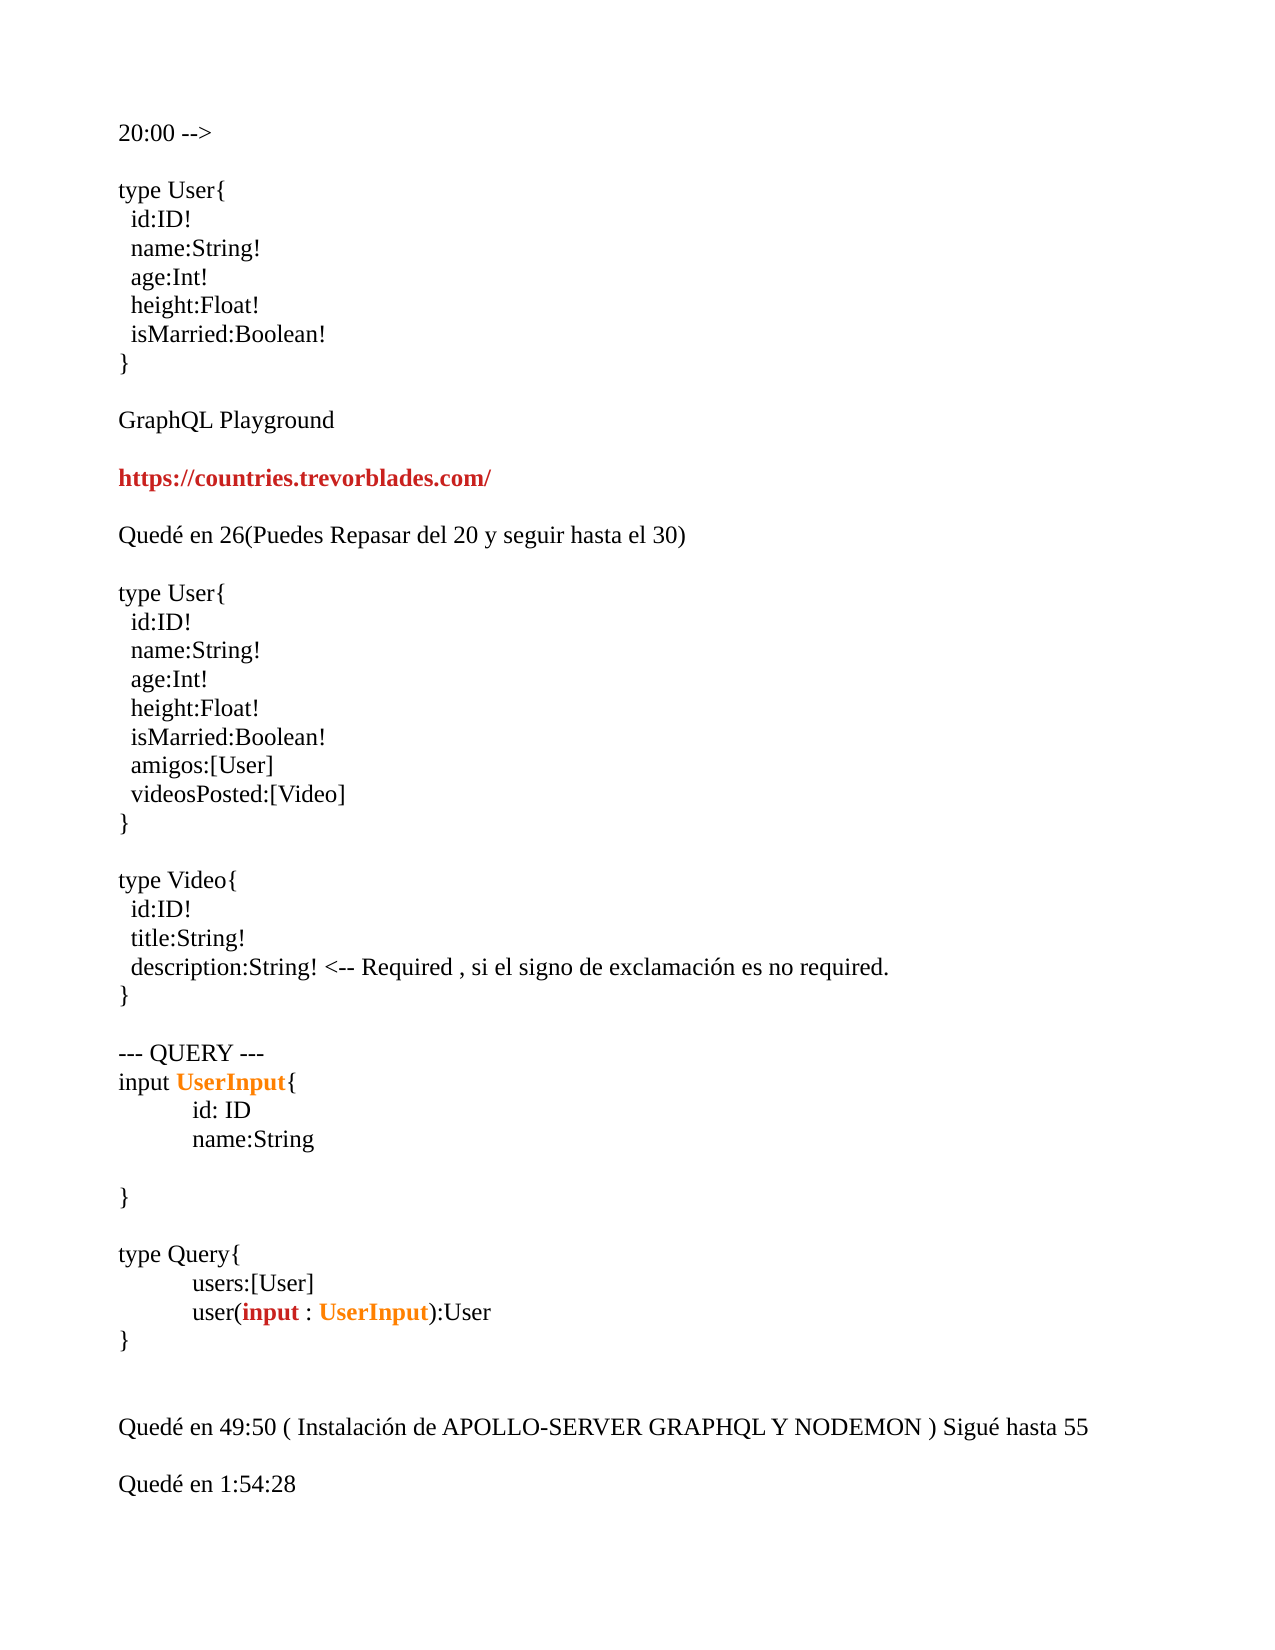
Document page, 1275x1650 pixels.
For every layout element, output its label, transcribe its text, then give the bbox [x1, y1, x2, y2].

text type Video{ [118, 866, 1157, 894]
text videosPosted:[Video] [118, 779, 1157, 808]
text isMarried:Boolean! [118, 319, 1157, 348]
text title:String! [118, 923, 1157, 952]
text user(input : UserInput):User [118, 1297, 1157, 1326]
text users:[User] [118, 1268, 1157, 1297]
text id:ID! [118, 894, 1157, 923]
text type User{ [118, 176, 1157, 204]
text height:Float! [118, 693, 1157, 722]
text --- QUERY --- [118, 1038, 1157, 1067]
text Quedé en 1:54:28 [118, 1469, 1157, 1498]
text amigos:[User] [118, 751, 1157, 779]
text id: ID [118, 1096, 1157, 1124]
text https://countries.trevorblades.com/ [118, 463, 1157, 492]
text input UserInput{ [118, 1067, 1157, 1096]
text type Query{ [118, 1239, 1157, 1268]
text id:ID! [118, 607, 1157, 636]
text description:String! <-- Required , si el signo de exclamación es no required. [118, 952, 1157, 981]
text id:ID! [118, 204, 1157, 233]
text Quedé en 26(Puedes Repasar del 20 y seguir hasta el 30) [118, 521, 1157, 549]
text } [118, 808, 1157, 837]
text } [118, 348, 1157, 377]
text GraphQL Playground [118, 406, 1157, 434]
text name:String! [118, 636, 1157, 664]
text } [118, 1326, 1157, 1354]
text } [118, 1182, 1157, 1211]
text height:Float! [118, 291, 1157, 319]
text type User{ [118, 578, 1157, 607]
text age:Int! [118, 262, 1157, 291]
text Quedé en 49:50 ( Instalación de APOLLO-SERVER GRAPHQL Y NODEMON ) Sigué hasta 55 [118, 1412, 1157, 1441]
text } [118, 981, 1157, 1009]
text name:String! [118, 233, 1157, 262]
text age:Int! [118, 664, 1157, 693]
text isMarried:Boolean! [118, 722, 1157, 751]
text name:String [118, 1124, 1157, 1153]
text 20:00 --> [118, 118, 1157, 147]
